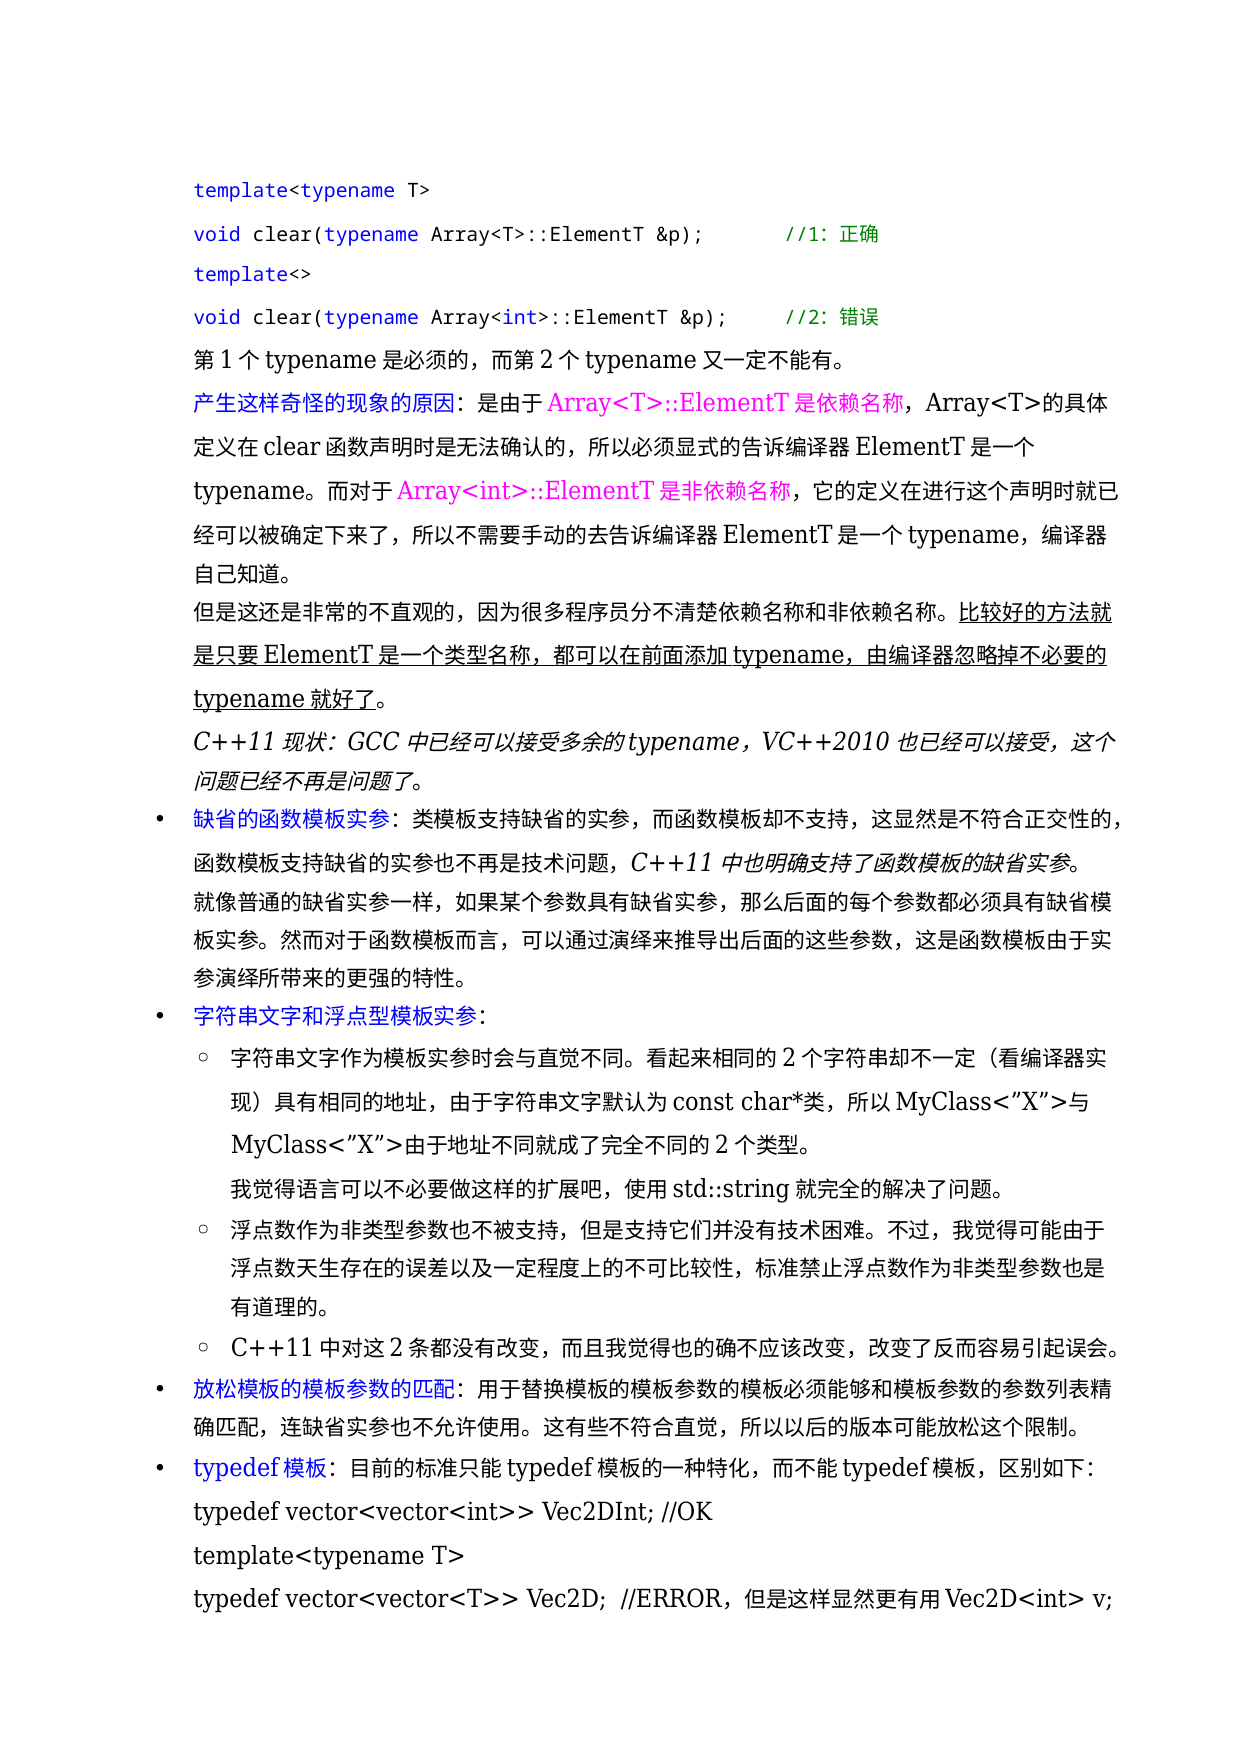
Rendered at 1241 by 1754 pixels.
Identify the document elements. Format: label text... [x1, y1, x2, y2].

list 字符串文字作为模板实参时会与直觉不同。看起来相同的2个字符串却不一定（看编译器实现）具有相同的地址，由于字符串文字默认为const char*类，所以MyClass<”X”>与MyClass<”X”>由于地址不同就成了完全不同的2个类型。 我觉得语言可以不必要做这样的扩展吧，使用std::string就完全的解决了问题。 [193, 1043, 1122, 1203]
list 放松模板的模板参数的匹配：用于替换模板的模板参数的模板必须能够和模板参数的参数列表精确匹配，连缺省实参也不允许使用。这有些不符合直觉，所以以后的版本可能放松这个限制。 [156, 1377, 1122, 1441]
list 字符串文字和浮点型模板实参： [156, 1004, 1122, 1030]
list 浮点数作为非类型参数也不被支持，但是支持它们并没有技术困难。不过，我觉得可能由于浮点数天生存在的误差以及一定程度上的不可比较性，标准禁止浮点数作为非类型参数也是有道理的。 [193, 1218, 1122, 1320]
list 缺省的函数模板实参：类模板支持缺省的实参，而函数模板却不支持，这显然是不符合正交性的，函数模板支持缺省的实参也不再是技术问题，C++11中也明确支持了函数模板的缺省实参。 就像普通的缺省实参一样，如果某个参数具有缺省实参，那么后面的每个参数都必须具有缺省模板实参。然而对于函数模板而言，可以通过演绎来推导出后面的这些参数，这是函数模板由于实参演绎所带来的更强的特性。 [156, 808, 1122, 992]
list C++11中对这2条都没有改变，而且我觉得也的确不应该改变，改变了反而容易引起误会。 [193, 1333, 1122, 1362]
list template<typename T> void clear(typename Array<T>::ElementT &p); //1：正确 template<> void clear(typename Array<int>::ElementT &p); //2：错误 第1个typename是必须的，而第2个typename又一定不能有。 产生这样奇怪的现象的原因：是由于Array<T>::ElementT是依赖名称，Array<T>的具体定义在clear函数声明时是无法确认的，所以必须显式的告诉编译器ElementT是一个typename。而对于Array<int>::ElementT是非依赖名称，它的定义在进行这个声明时就已经可以被确定下来了，所以不需要手动的去告诉编译器ElementT是一个typename，编译器自己知道。 但是这还是非常的不直观的，因为很多程序员分不清楚依赖名称和非依赖名称。比较好的方法就是只要ElementT是一个类型名称，都可以在前面添加typename，由编译器忽略掉不必要的typename就好了。 C++11现状：GCC中已经可以接受多余的typename，VC++2010也已经可以接受，这个问题已经不再是问题了。 [156, 177, 1122, 795]
list typedef模板：目前的标准只能typedef模板的一种特化，而不能typedef模板，区别如下： typedef vector<vector<int>> Vec2DInt; //OK template<typename T> typedef vector<vector<T>> Vec2D; //ERROR，但是这样显然更有用Vec2D<int> v; [156, 1453, 1122, 1614]
